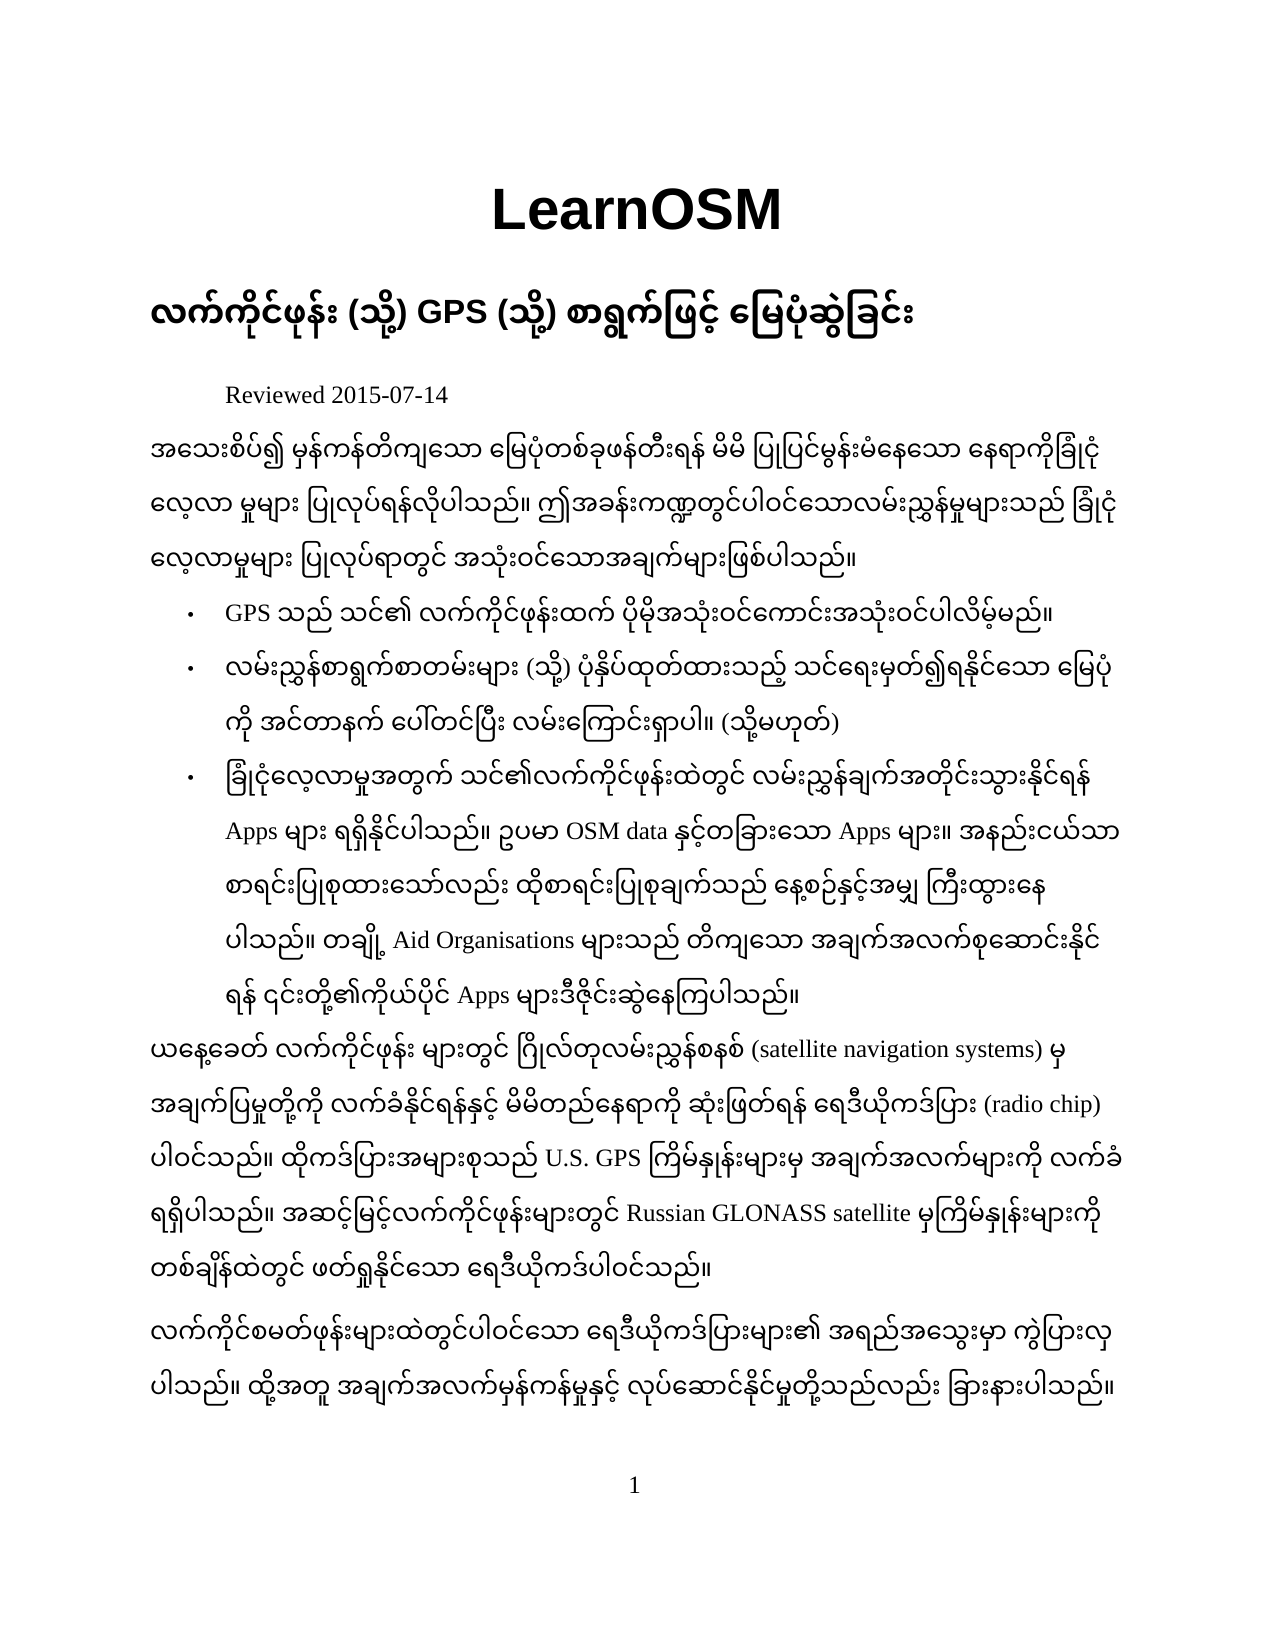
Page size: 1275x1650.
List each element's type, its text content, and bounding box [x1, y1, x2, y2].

list GPS သည် သင်၏ လက်ကိုင်ဖုန်းထက် ပိုမိုအသုံးဝင်ကောင်းအသုံးဝင်ပါလိမ့်မည်။ [187, 588, 1125, 642]
text လက်ကိုင်စမတ်ဖုန်းများထဲတွင်ပါဝင်သော ရေဒီယိုကဒ်ပြားများ၏ အရည်အသွေးမှာ ကွဲပြားလှပါသည်။ ထို့အတူ အချက်အလက်မှန်ကန်မှုနှင့် လုပ်ဆောင်နိုင်မှုတို့သည်လည်း ခြားနားပါသည်။ [150, 1306, 1125, 1416]
list လမ်းညွှန်စာရွက်စာတမ်းများ (သို့) ပုံနှိပ်ထုတ်ထားသည့် သင်ရေးမှတ်၍ရနိုင်သော မြေပုံကို အင်တာနက် ပေါ်တင်ပြီး လမ်းကြောင်းရှာပါ။ (သို့မဟုတ်) [187, 642, 1125, 752]
title LearnOSM [150, 175, 1125, 242]
text Reviewed 2015-07-14 [225, 380, 1125, 409]
text ယနေ့ခေတ် လက်ကိုင်ဖုန်း များတွင် ဂြိုလ်တုလမ်းညွှန်စနစ် (satellite navigation systems) မှအချက်ပြမှုတို့ကို လက်ခံနိုင်ရန်နှင့် မိမိတည်နေရာကို ဆုံးဖြတ်ရန် ရေဒီယိုကဒ်ပြား (radio chip) ပါဝင်သည်။ ထိုကဒ်ပြားအများစုသည် U.S. GPS ကြိမ်နှုန်းများမှ အချက်အလက်များကို လက်ခံ ရရှိပါသည်။ အဆင့်မြင့်လက်ကိုင်ဖုန်းများတွင် Russian GLONASS satellite မှကြိမ်နှုန်းများကို တစ်ချိန်ထဲတွင် ဖတ်ရှုနိုင်သော ရေဒီယိုကဒ်ပါဝင်သည်။ [150, 1024, 1125, 1297]
text အသေးစိပ်၍ မှန်ကန်တိကျသော မြေပုံတစ်ခုဖန်တီးရန် မိမိ ပြုပြင်မွန်းမံနေသော နေရာကိုခြုံငုံလေ့လာ မှုများ ပြုလုပ်ရန်လိုပါသည်။ ဤအခန်းကဏ္ဍတွင်ပါဝင်သောလမ်းညွှန်မှုများသည် ခြုံငုံလေ့လာမှုများ ပြုလုပ်ရာတွင် အသုံးဝင်သောအချက်များဖြစ်ပါသည်။ [150, 424, 1125, 588]
subtitle လက်ကိုင်ဖုန်း (သို့) GPS (သို့) စာရွက်ဖြင့် မြေပုံဆွဲခြင်း [150, 279, 1125, 353]
list ခြုံငုံလေ့လာမှုအတွက် သင်၏လက်ကိုင်ဖုန်းထဲတွင် လမ်းညွှန်ချက်အတိုင်းသွားနိုင်ရန် Apps များ ရရှိနိုင်ပါသည်။ ဥပမာ OSM data နှင့်တခြားသော Apps များ။ အနည်းငယ်သာစာရင်းပြုစုထားသော်လည်း ထိုစာရင်းပြုစုချက်သည် နေ့စဉ်နှင့်အမျှ ကြီးထွားနေပါသည်။ တချို့ Aid Organisations များသည် တိကျသော အချက်အလက်စုဆောင်းနိုင်ရန် ၎င်းတို့၏ကိုယ်ပိုင် Apps များဒီဇိုင်းဆွဲနေကြပါသည်။ [187, 752, 1125, 1024]
